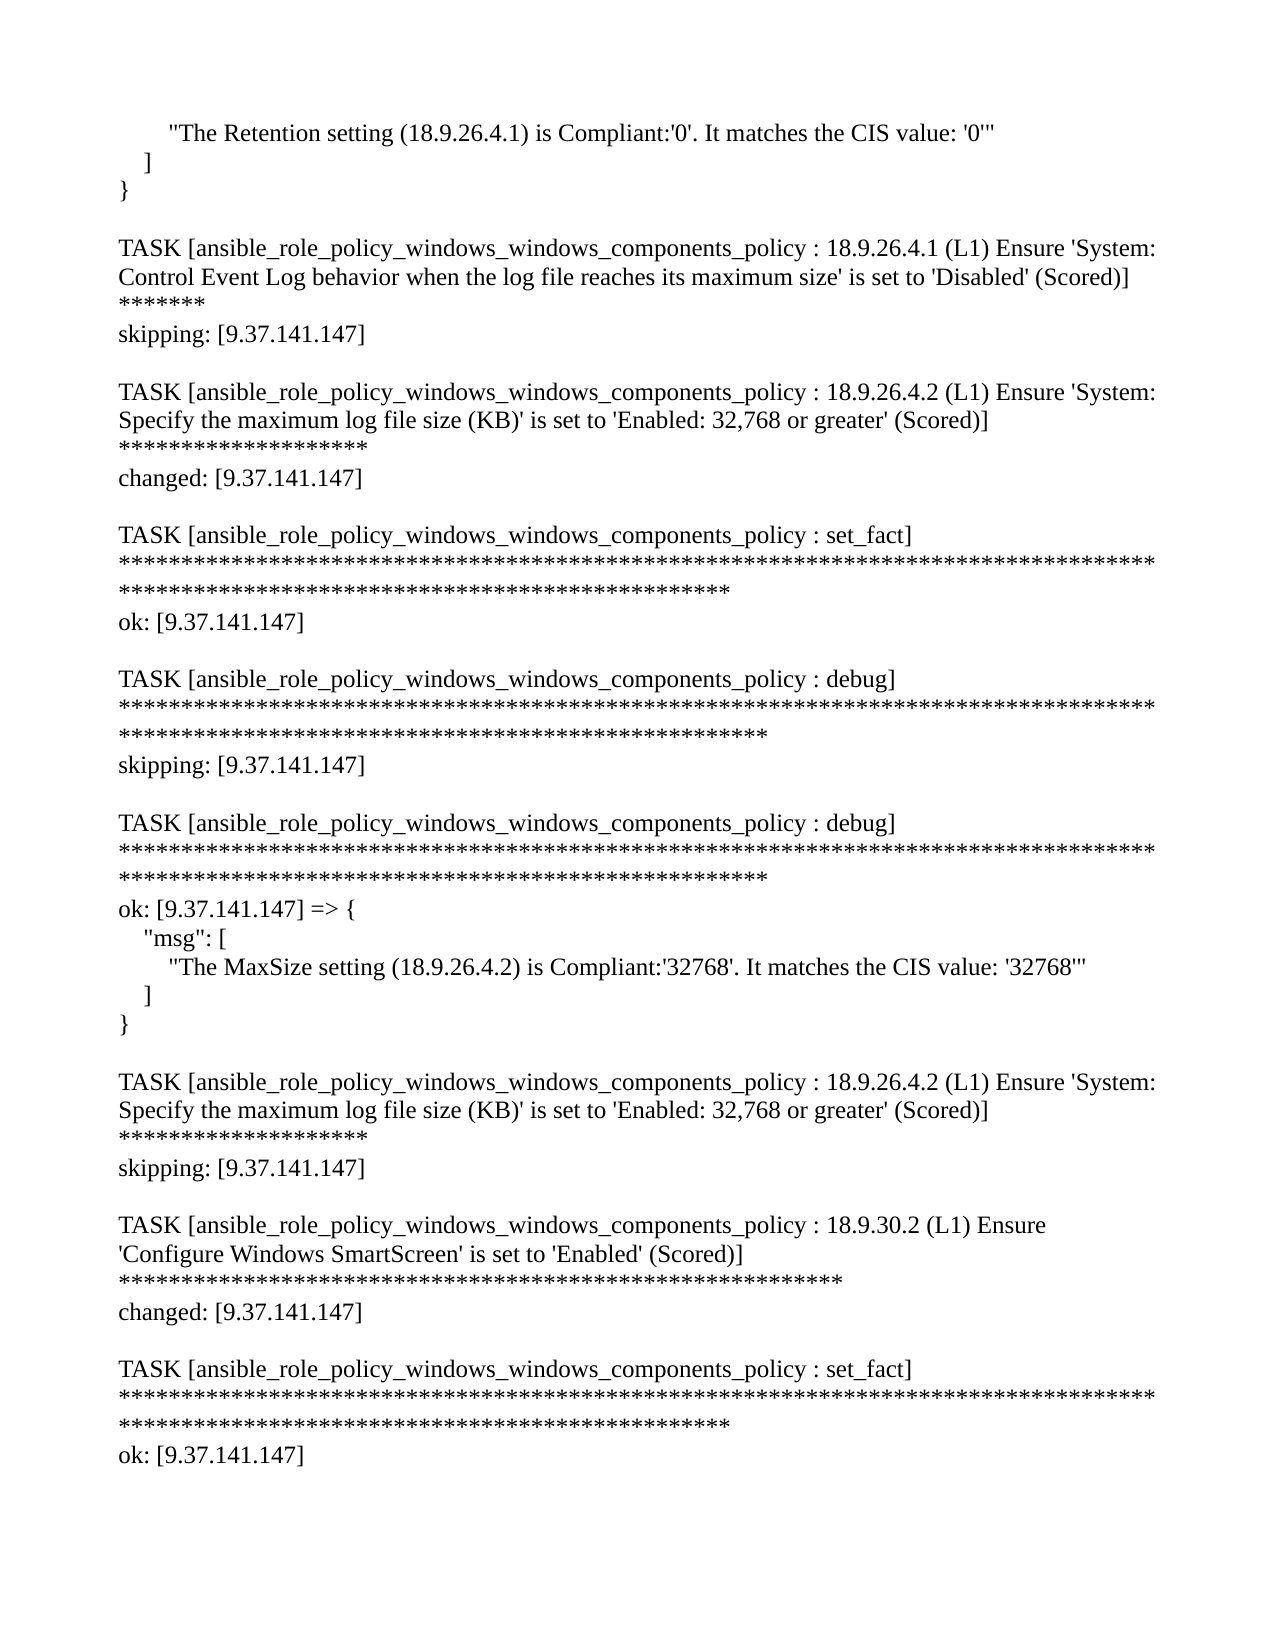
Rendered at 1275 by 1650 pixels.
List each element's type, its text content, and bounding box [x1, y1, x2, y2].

text TASK [ansible_role_policy_windows_windows_components_policy : set_fact] ************************************************************************************************************************************ [118, 1354, 1157, 1441]
text TASK [ansible_role_policy_windows_windows_components_policy : 18.9.26.4.2 (L1) Ensure 'System: Specify the maximum log file size (KB)' is set to 'Enabled: 32,768 or greater' (Scored)] ******************** [118, 1067, 1157, 1153]
text ] [118, 981, 1157, 1009]
text changed: [9.37.141.147] [118, 463, 1157, 492]
text skipping: [9.37.141.147] [118, 1153, 1157, 1182]
text skipping: [9.37.141.147] [118, 751, 1157, 779]
text TASK [ansible_role_policy_windows_windows_components_policy : 18.9.30.2 (L1) Ensure 'Configure Windows SmartScreen' is set to 'Enabled' (Scored)] ********************************************************** [118, 1211, 1157, 1297]
text "The MaxSize setting (18.9.26.4.2) is Compliant:'32768'. It matches the CIS value: '32768'" [118, 952, 1157, 981]
text "The Retention setting (18.9.26.4.1) is Compliant:'0'. It matches the CIS value: '0'" [118, 118, 1157, 147]
text TASK [ansible_role_policy_windows_windows_components_policy : debug] *************************************************************************************************************************************** [118, 664, 1157, 751]
text TASK [ansible_role_policy_windows_windows_components_policy : set_fact] ************************************************************************************************************************************ [118, 521, 1157, 607]
text TASK [ansible_role_policy_windows_windows_components_policy : 18.9.26.4.1 (L1) Ensure 'System: Control Event Log behavior when the log file reaches its maximum size' is set to 'Disabled' (Scored)] ******* [118, 233, 1157, 319]
text ok: [9.37.141.147] [118, 607, 1157, 636]
text ok: [9.37.141.147] [118, 1441, 1157, 1469]
text TASK [ansible_role_policy_windows_windows_components_policy : 18.9.26.4.2 (L1) Ensure 'System: Specify the maximum log file size (KB)' is set to 'Enabled: 32,768 or greater' (Scored)] ******************** [118, 377, 1157, 463]
text } [118, 1009, 1157, 1038]
text skipping: [9.37.141.147] [118, 319, 1157, 348]
text "msg": [ [118, 923, 1157, 952]
text ] [118, 147, 1157, 176]
text changed: [9.37.141.147] [118, 1297, 1157, 1326]
text } [118, 176, 1157, 204]
text TASK [ansible_role_policy_windows_windows_components_policy : debug] *************************************************************************************************************************************** [118, 808, 1157, 894]
text ok: [9.37.141.147] => { [118, 894, 1157, 923]
